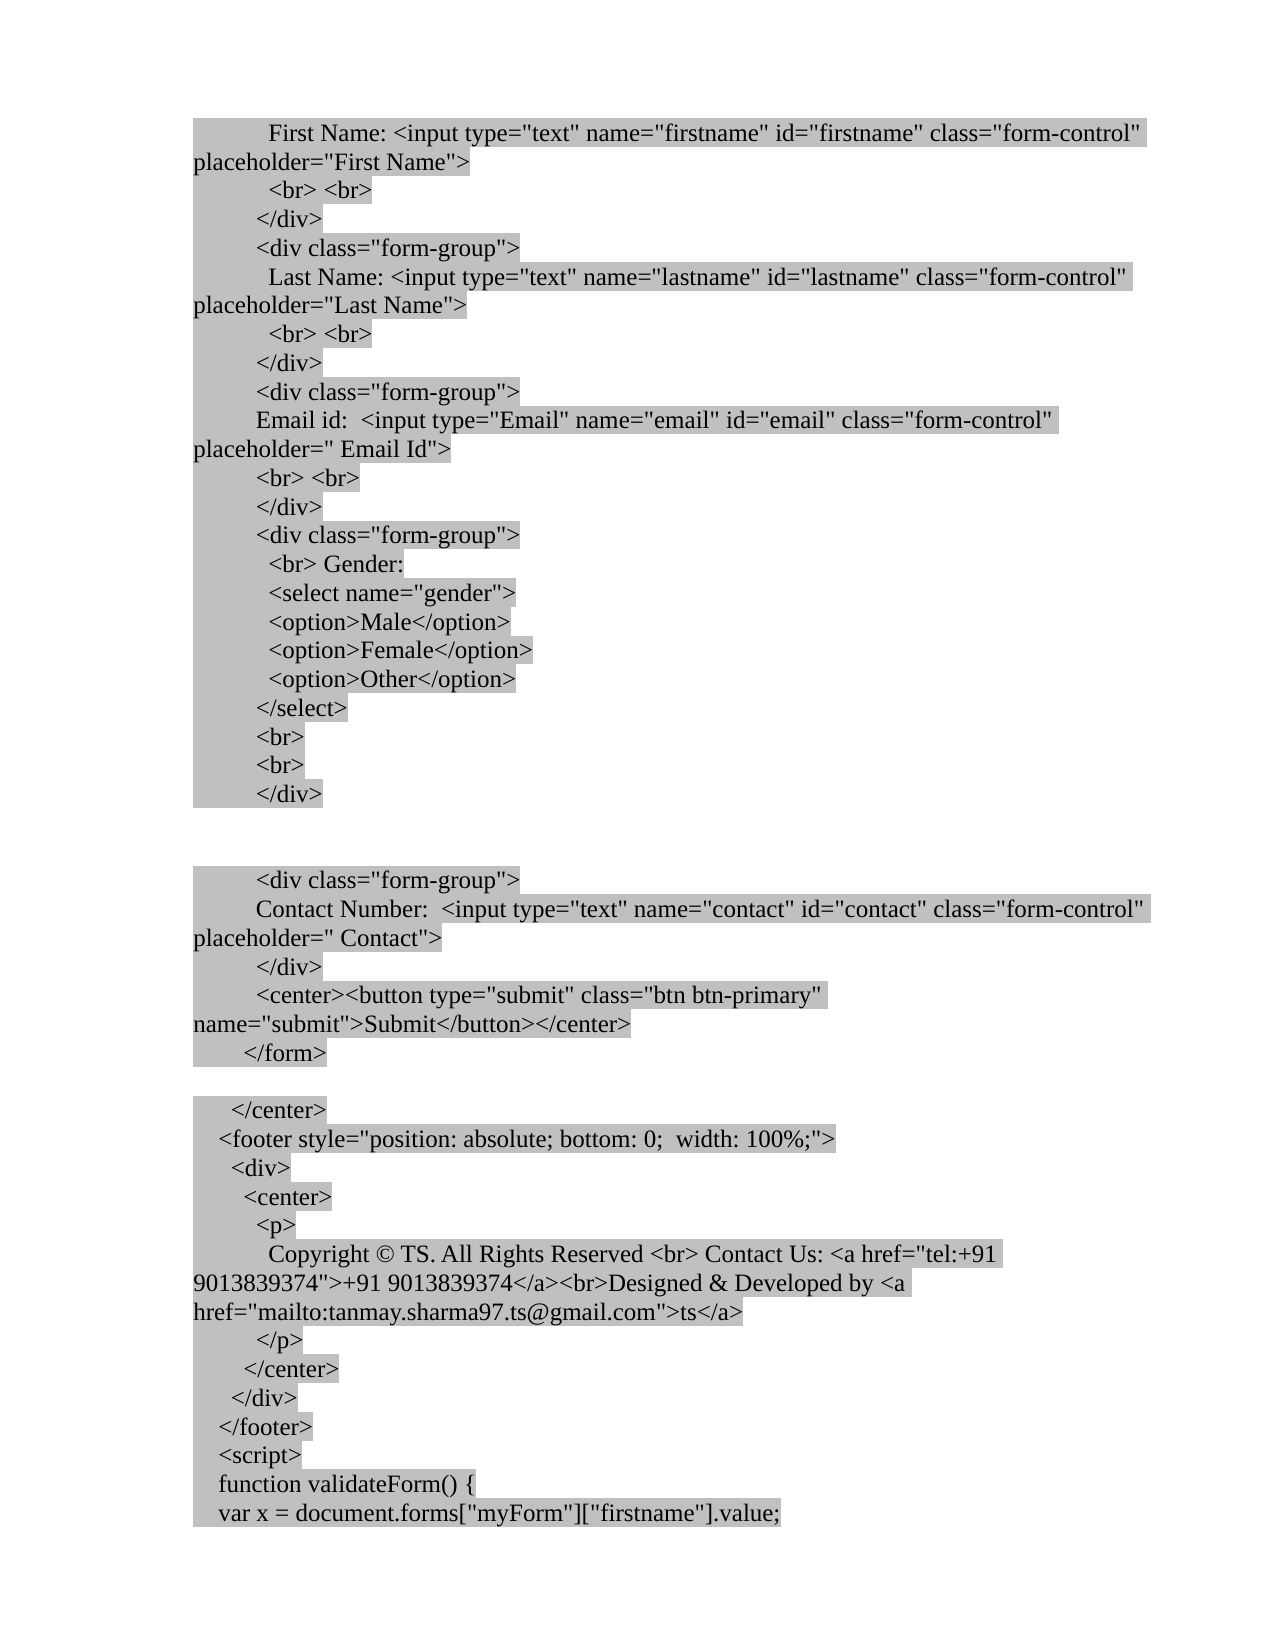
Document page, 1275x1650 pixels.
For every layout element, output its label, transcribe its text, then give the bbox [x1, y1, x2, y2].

text <div> [193, 1153, 1157, 1182]
text <script> [193, 1441, 1157, 1469]
text <div class="form-group"> [193, 521, 1157, 549]
text <center><button type="submit" class="btn btn-primary" name="submit">Submit</button></center> [193, 981, 1157, 1038]
text <div class="form-group"> [193, 233, 1157, 262]
text Email id: <input type="Email" name="email" id="email" class="form-control" placeholder=" Email Id"> [193, 406, 1157, 463]
text </div> [193, 1383, 1157, 1412]
text </p> [193, 1326, 1157, 1354]
text </center> [193, 1354, 1157, 1383]
text </div> [193, 952, 1157, 981]
text </center> [193, 1096, 1157, 1124]
text <center> [193, 1182, 1157, 1211]
text <br> [193, 751, 1157, 779]
text function validateForm() { [193, 1469, 1157, 1498]
text <footer style="position: absolute; bottom: 0; width: 100%;"> [193, 1124, 1157, 1153]
text Contact Number: <input type="text" name="contact" id="contact" class="form-control" placeholder=" Contact"> [193, 894, 1157, 952]
text <div class="form-group"> [193, 866, 1157, 894]
text <br> <br> [193, 463, 1157, 492]
text <br> [193, 722, 1157, 751]
text <select name="gender"> [193, 578, 1157, 607]
text var x = document.forms["myForm"]["firstname"].value; [193, 1498, 1157, 1527]
text <p> [193, 1211, 1157, 1239]
text </div> [193, 204, 1157, 233]
text <div class="form-group"> [193, 377, 1157, 406]
text </div> [193, 779, 1157, 808]
text </select> [193, 693, 1157, 722]
text </div> [193, 348, 1157, 377]
text </div> [193, 492, 1157, 521]
text <br> Gender: [193, 549, 1157, 578]
text Last Name: <input type="text" name="lastname" id="lastname" class="form-control" placeholder="Last Name"> [193, 262, 1157, 319]
text <option>Female</option> [193, 636, 1157, 664]
text </footer> [193, 1412, 1157, 1441]
text <br> <br> [193, 176, 1157, 204]
text <option>Male</option> [193, 607, 1157, 636]
text <br> <br> [193, 319, 1157, 348]
text <option>Other</option> [193, 664, 1157, 693]
text Copyright © TS. All Rights Reserved <br> Contact Us: <a href="tel:+91 9013839374">+91 9013839374</a><br>Designed & Developed by <a href="mailto:tanmay.sharma97.ts@gmail.com">ts</a> [193, 1239, 1157, 1326]
text </form> [193, 1038, 1157, 1067]
text First Name: <input type="text" name="firstname" id="firstname" class="form-control" placeholder="First Name"> [193, 118, 1157, 176]
